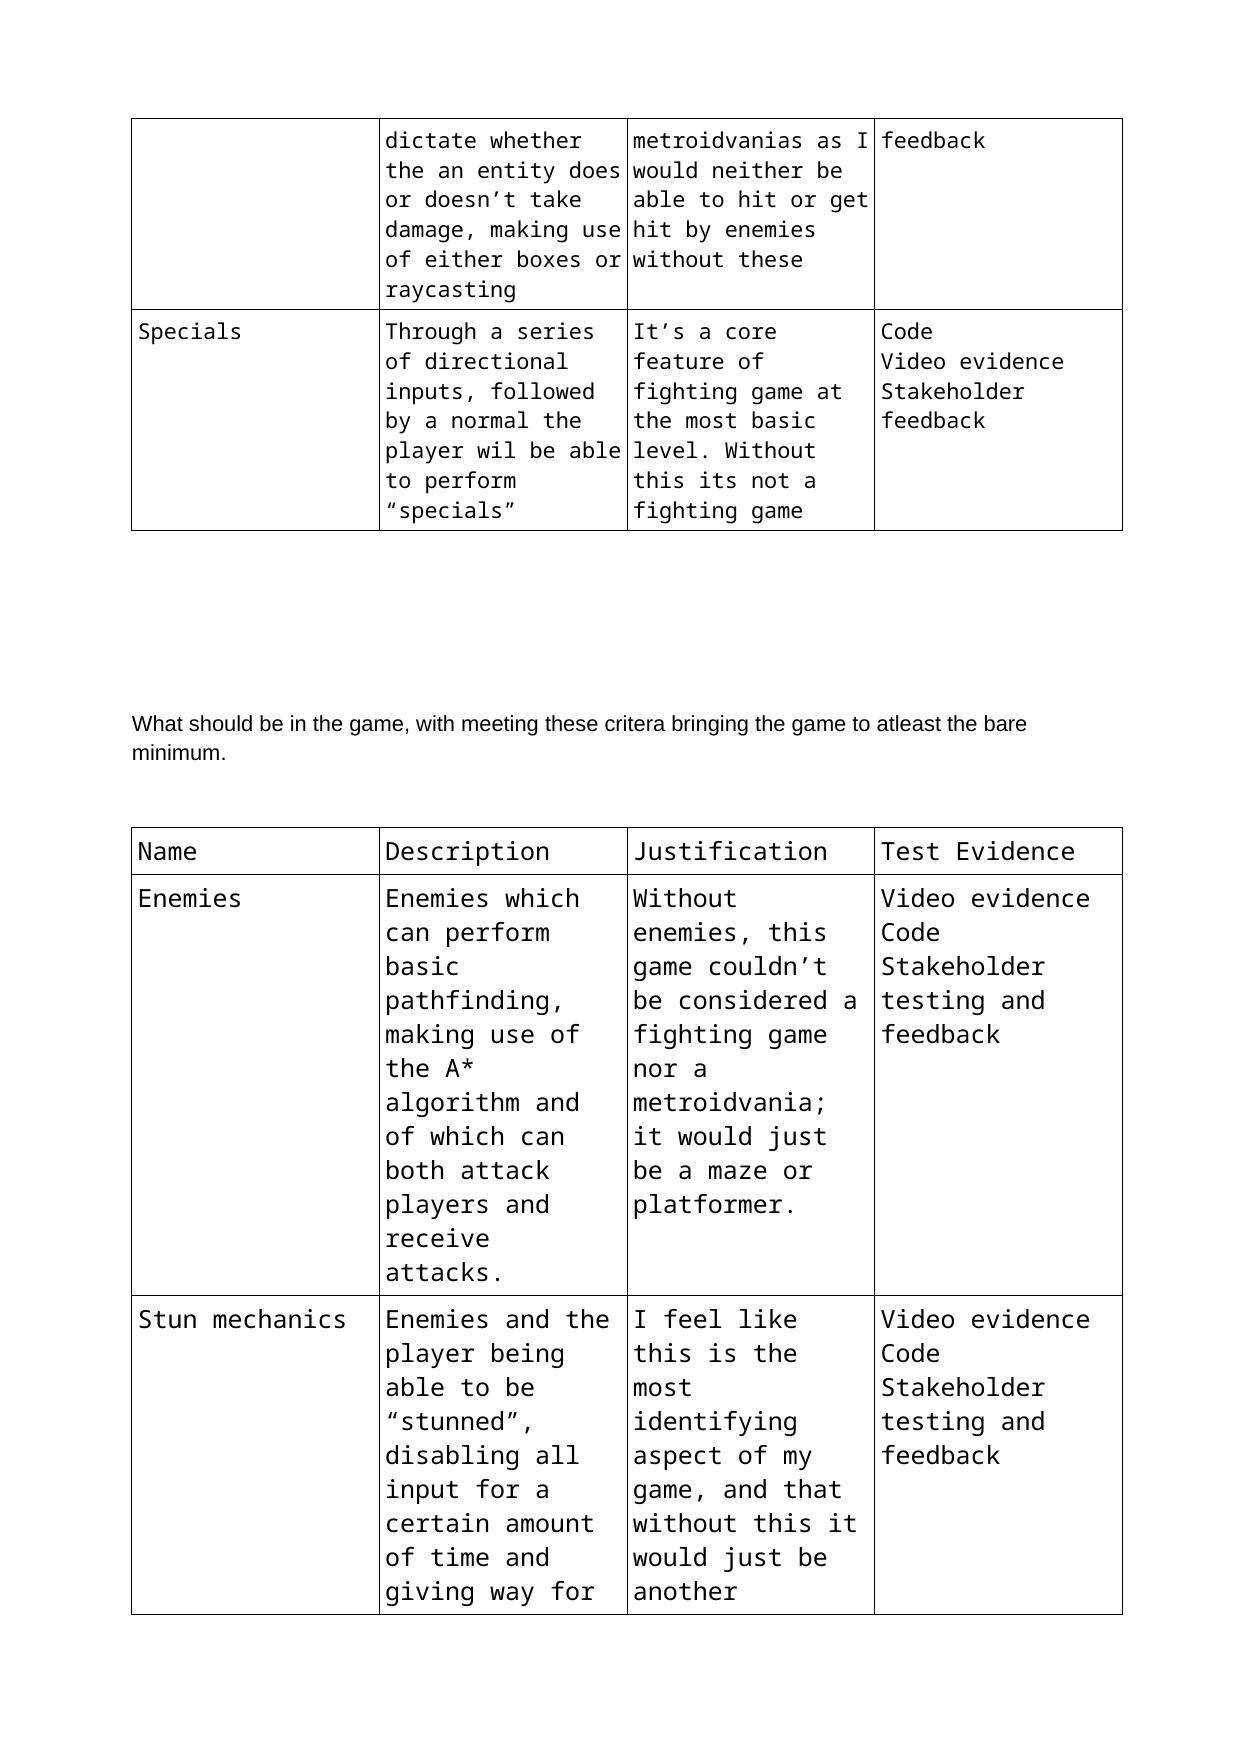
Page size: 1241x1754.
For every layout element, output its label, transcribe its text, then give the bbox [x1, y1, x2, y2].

table_cell dictate whether the an entity does or doesn’t take damage, making use of either boxes or raycasting [380, 119, 627, 309]
table_cell Enemies which can perform basic pathfinding, making use of the A* algorithm and of which can both attack players and receive attacks. [380, 875, 627, 1295]
table_header Name [132, 828, 379, 873]
table_cell I feel like this is the most identifying aspect of my game, and that without this it would just be another [628, 1296, 874, 1614]
table_cell Without enemies, this game couldn’t be considered a fighting game nor a metroidvania; it would just be a maze or platformer. [628, 875, 874, 1295]
table_cell Video evidence Code Stakeholder testing and feedback [875, 1296, 1122, 1614]
table_cell feedback [875, 119, 1122, 309]
table_cell Through a series of directional inputs, followed by a normal the player wil be able to perform “specials” [380, 310, 627, 530]
table_cell Stun mechanics [132, 1296, 379, 1614]
table_cell metroidvanias as I would neither be able to hit or get hit by enemies without these [628, 119, 874, 309]
table_cell It’s a core feature of fighting game at the most basic level. Without this its not a fighting game [628, 310, 874, 530]
table_cell Video evidence Code Stakeholder testing and feedback [875, 875, 1122, 1295]
table_header Test Evidence [875, 828, 1122, 873]
table_header Description [380, 828, 627, 873]
text What should be in the game, with meeting these critera bringing the game to atleast the bare minimum. [132, 711, 1122, 765]
table_cell Enemies and the player being able to be “stunned”, disabling all input for a certain amount of time and giving way for [380, 1296, 627, 1614]
table_header Justification [628, 828, 874, 873]
table_cell Enemies [132, 875, 379, 1295]
table_cell Specials [132, 310, 379, 530]
table_cell [132, 119, 379, 309]
table_cell Code Video evidence Stakeholder feedback [875, 310, 1122, 530]
